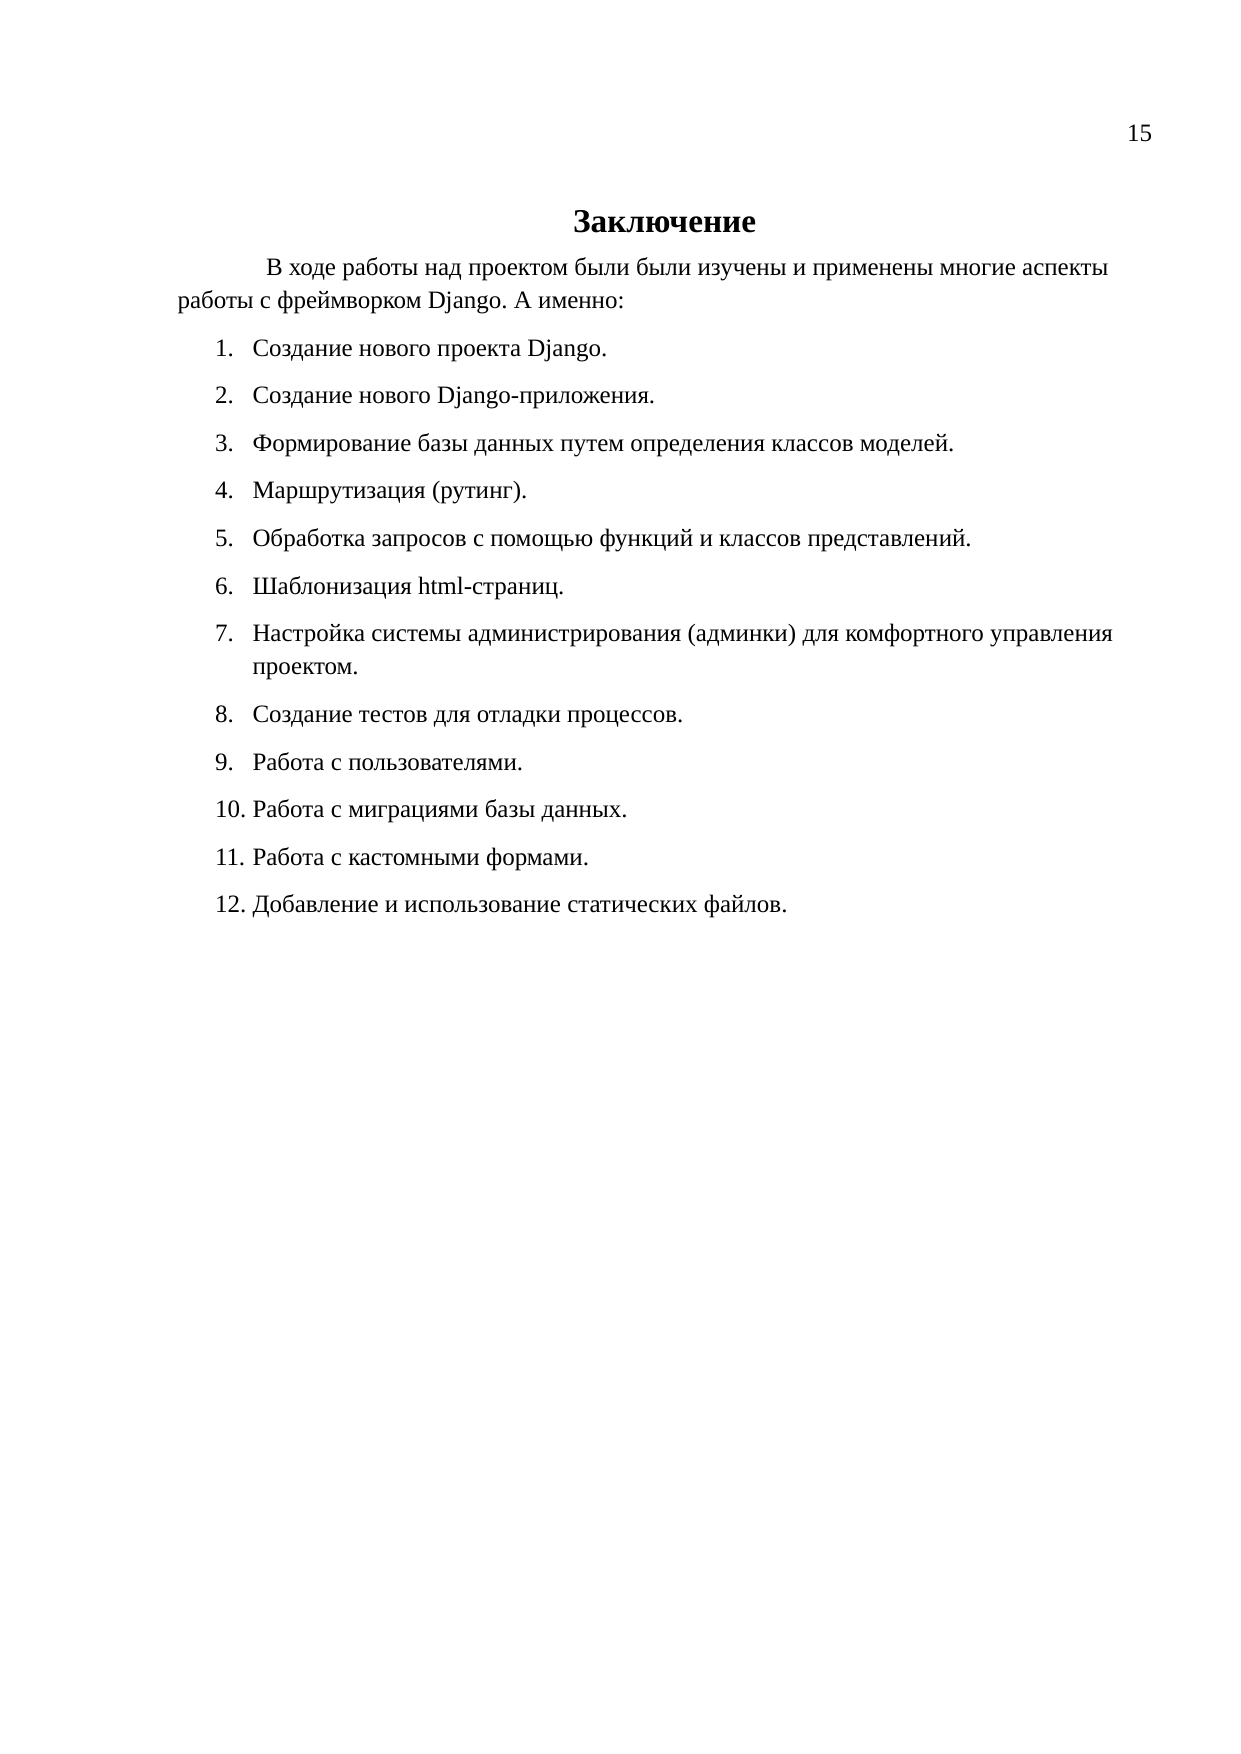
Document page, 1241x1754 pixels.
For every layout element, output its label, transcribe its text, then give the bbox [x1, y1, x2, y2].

list Создание нового проекта Django. [215, 333, 1152, 362]
list Настройка системы администрирования (админки) для комфортного управления проектом. [215, 618, 1152, 680]
list Добавление и использование статических файлов. [215, 889, 1152, 918]
subtitle Заключение [177, 201, 1152, 240]
list Работа с пользователями. [215, 747, 1152, 775]
list Формирование базы данных путем определения классов моделей. [215, 428, 1152, 457]
list Обработка запросов с помощью функций и классов представлений. [215, 523, 1152, 552]
list Работа с кастомными формами. [215, 842, 1152, 871]
list Работа с миграциями базы данных. [215, 794, 1152, 823]
list Шаблонизация html-страниц. [215, 571, 1152, 599]
list Создание тестов для отладки процессов. [215, 699, 1152, 728]
list Маршрутизация (рутинг). [215, 476, 1152, 504]
text В ходе работы над проектом были были изучены и применены многие аспекты работы с фреймворком Django. А именно: [177, 252, 1152, 314]
list Создание нового Django-приложения. [215, 380, 1152, 409]
